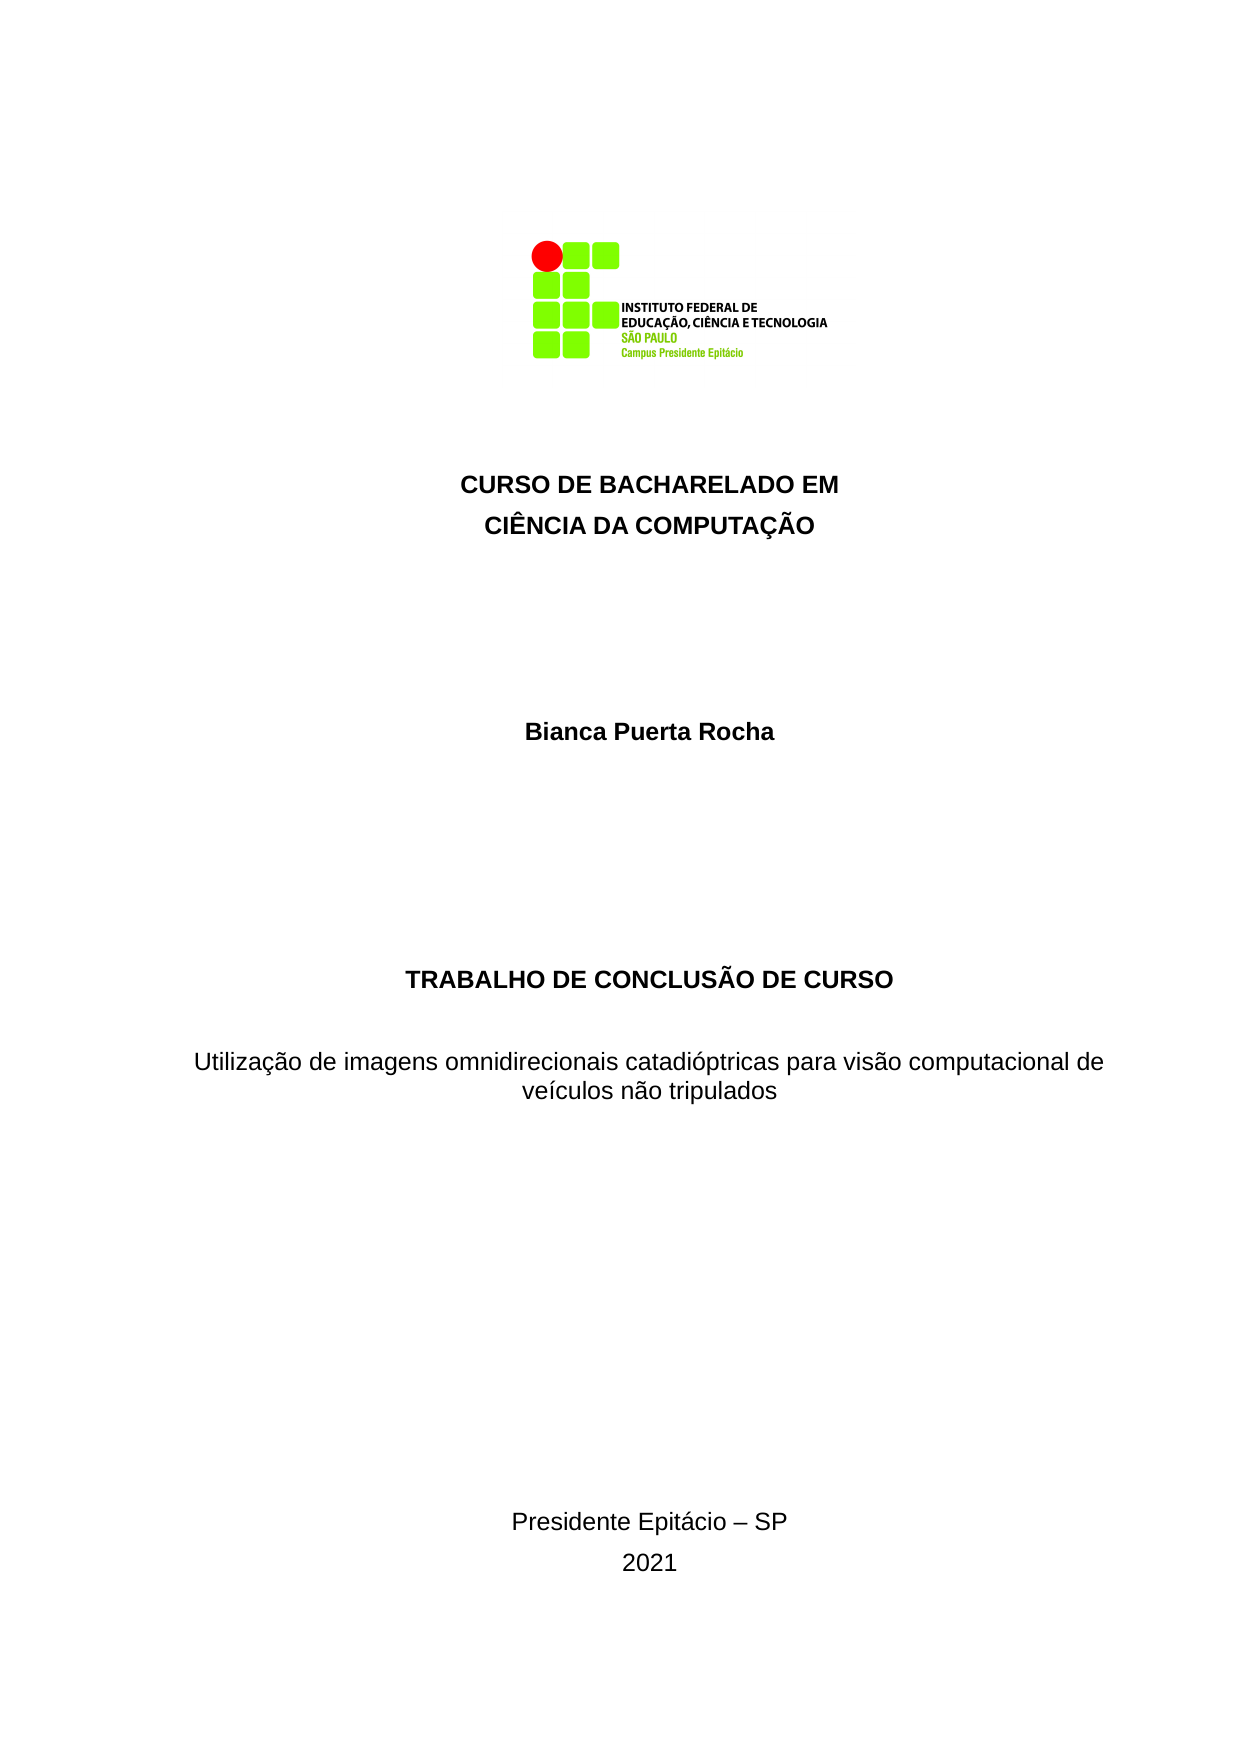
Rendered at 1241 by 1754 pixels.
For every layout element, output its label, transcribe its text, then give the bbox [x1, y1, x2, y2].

text CIÊNCIA DA COMPUTAÇÃO [177, 511, 1122, 540]
text CURSO DE BACHARELADO EM [177, 470, 1122, 499]
text Presidente Epitácio – SP [177, 1507, 1122, 1536]
text Bianca Puerta Rocha [177, 717, 1122, 746]
text 2021 [177, 1548, 1122, 1577]
text Utilização de imagens omnidirecionais catadióptricas para visão computacional de veículos não tripulados [177, 1047, 1122, 1105]
text TRABALHO DE CONCLUSÃO DE CURSO [177, 965, 1122, 994]
